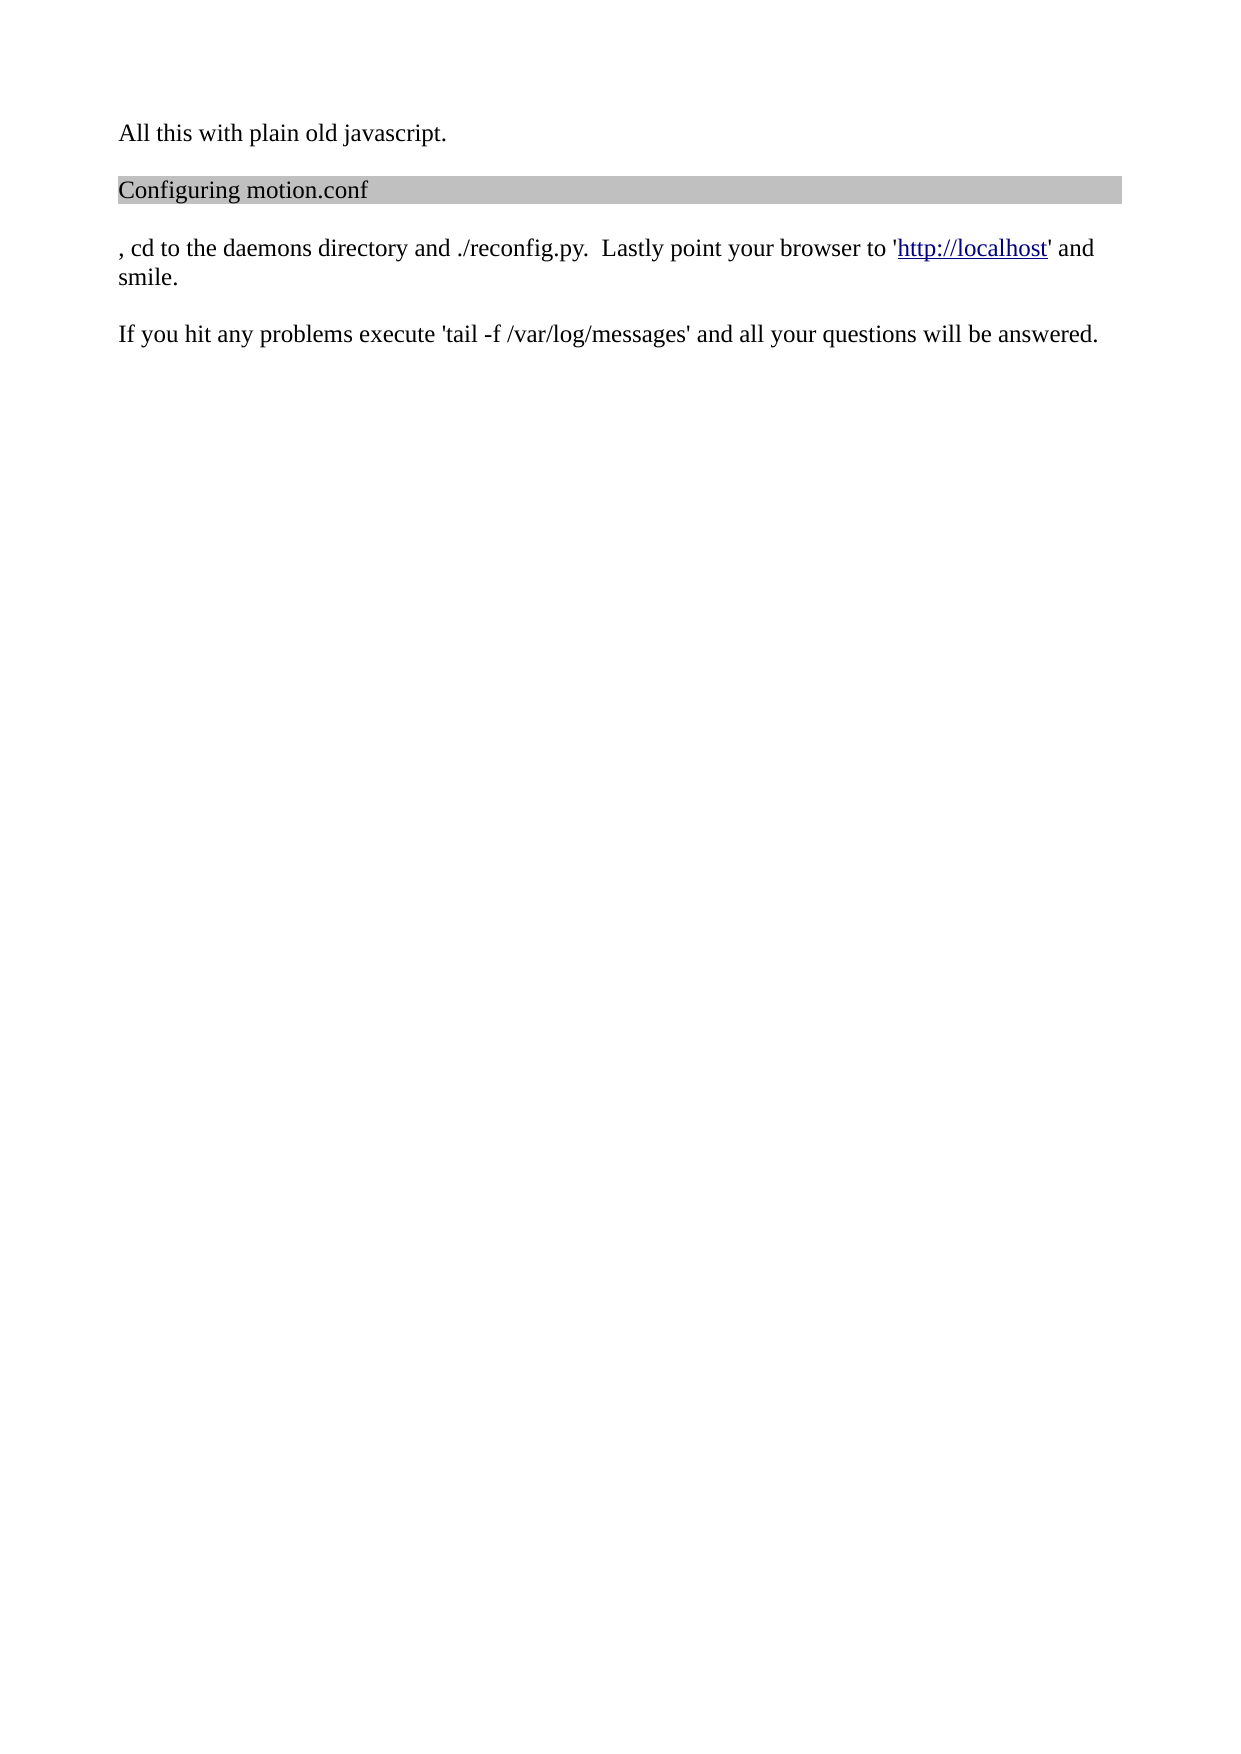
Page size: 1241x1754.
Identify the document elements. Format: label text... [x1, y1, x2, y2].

text , cd to the daemons directory and ./reconfig.py. Lastly point your browser to 'http://localhost' and smile. [118, 233, 1122, 291]
text All this with plain old javascript. [118, 118, 1122, 147]
text Configuring motion.conf [118, 176, 1122, 204]
text If you hit any problems execute 'tail -f /var/log/messages' and all your questions will be answered. [118, 319, 1122, 348]
